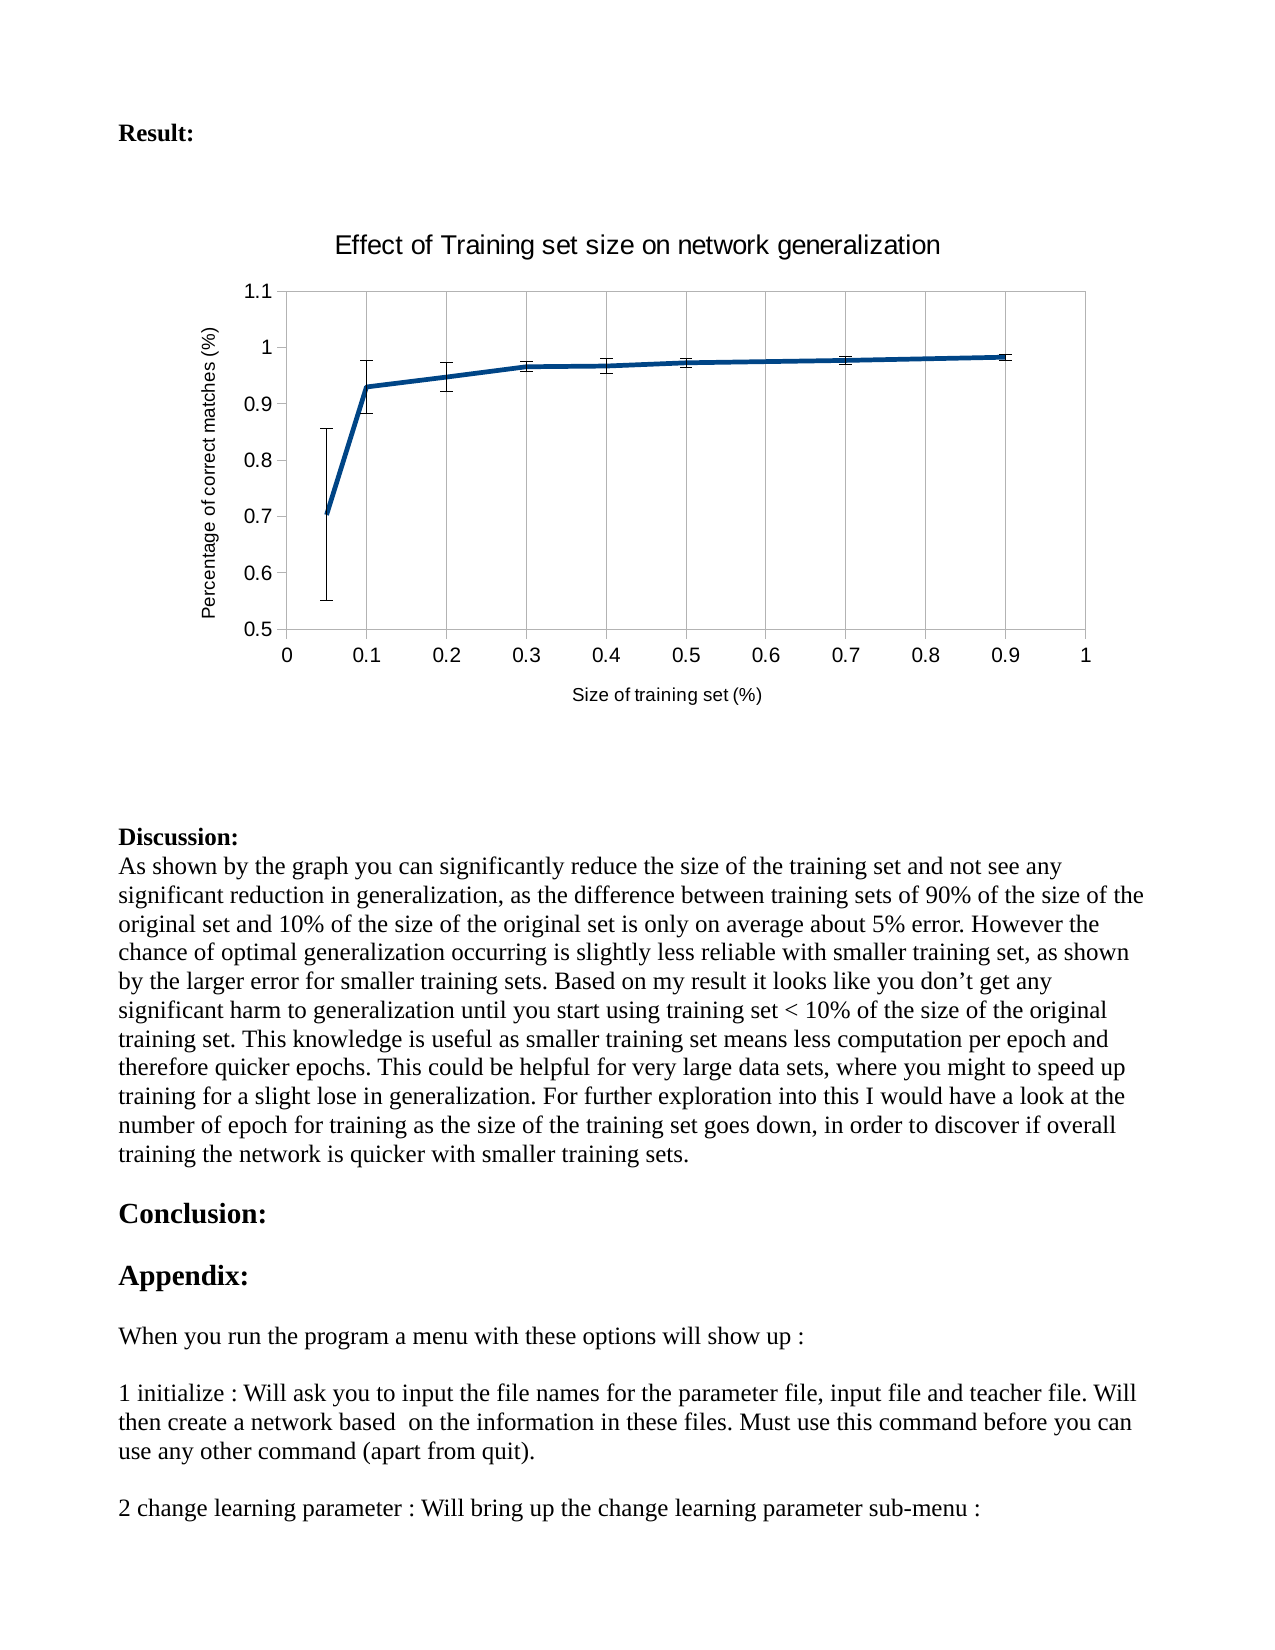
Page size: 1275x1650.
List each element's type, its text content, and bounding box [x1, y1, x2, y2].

text Result: [118, 118, 1157, 147]
text When you run the program a menu with these options will show up : [118, 1321, 1157, 1349]
text 2 change learning parameter : Will bring up the change learning parameter sub-menu : [118, 1493, 1157, 1522]
text 1 initialize : Will ask you to input the file names for the parameter file, input file and teacher file. Will then create a network based on the information in these files. Must use this command before you can use any other command (apart from quit). [118, 1378, 1157, 1464]
text Conclusion: [118, 1196, 1157, 1230]
text Appendix: [118, 1258, 1157, 1292]
text As shown by the graph you can significantly reduce the size of the training set and not see any significant reduction in generalization, as the difference between training sets of 90% of the size of the original set and 10% of the size of the original set is only on average about 5% error. However the chance of optimal generalization occurring is slightly less reliable with smaller training set, as shown by the larger error for smaller training sets. Based on my result it looks like you don’t get any significant harm to generalization until you start using training set < 10% of the size of the original training set. This knowledge is useful as smaller training set means less computation per epoch and therefore quicker epochs. This could be helpful for very large data sets, where you might to speed up training for a slight lose in generalization. For further exploration into this I would have a look at the number of epoch for training as the size of the training set goes down, in order to discover if overall training the network is quicker with smaller training sets. [118, 851, 1157, 1167]
text Discussion: [118, 822, 1157, 851]
